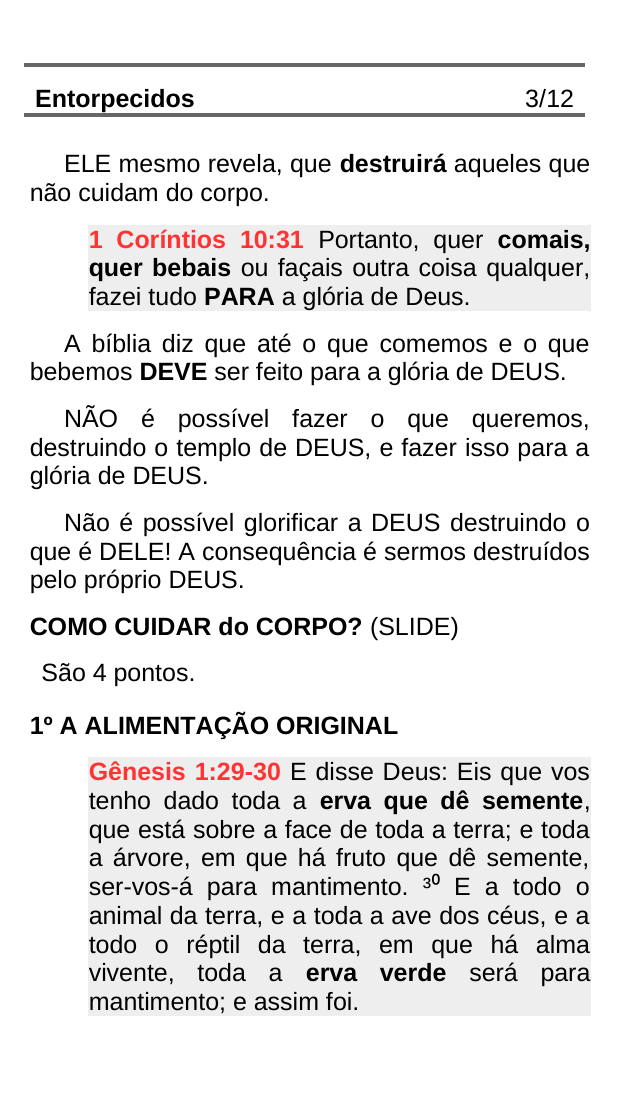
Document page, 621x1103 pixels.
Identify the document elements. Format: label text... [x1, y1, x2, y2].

text NÃO é possível fazer o que queremos, destruindo o templo de DEUS, e fazer isso para a glória de DEUS. [29, 404, 591, 490]
text 1 Coríntios 10:31 Portanto, quer comais, quer bebais ou façais outra coisa qualquer, fazei tudo PARA a glória de Deus. [88, 225, 591, 311]
list COMO CUIDAR do CORPO? (SLIDE) [29, 612, 591, 641]
text 1º A ALIMENTAÇÃO ORIGINAL [29, 711, 561, 739]
text Não é possível glorificar a DEUS destruindo o que é DELE! A consequência é sermos destruídos pelo próprio DEUS. [29, 508, 591, 594]
list São 4 pontos. [29, 658, 591, 687]
text Gênesis 1:29-30 E disse Deus: Eis que vos tenho dado toda a erva que dê semente, que está sobre a face de toda a terra; e toda a árvore, em que há fruto que dê semente, ser-vos-á para mantimento. ³⁰ E a todo o animal da terra, e a toda a ave dos céus, e a todo o réptil da terra, em que há alma vivente, toda a erva verde será para mantimento; e assim foi. [88, 757, 591, 1016]
text A bíblia diz que até o que comemos e o que bebemos DEVE ser feito para a glória de DEUS. [29, 329, 591, 386]
text ELE mesmo revela, que destruirá aqueles que não cuidam do corpo. [29, 149, 591, 207]
